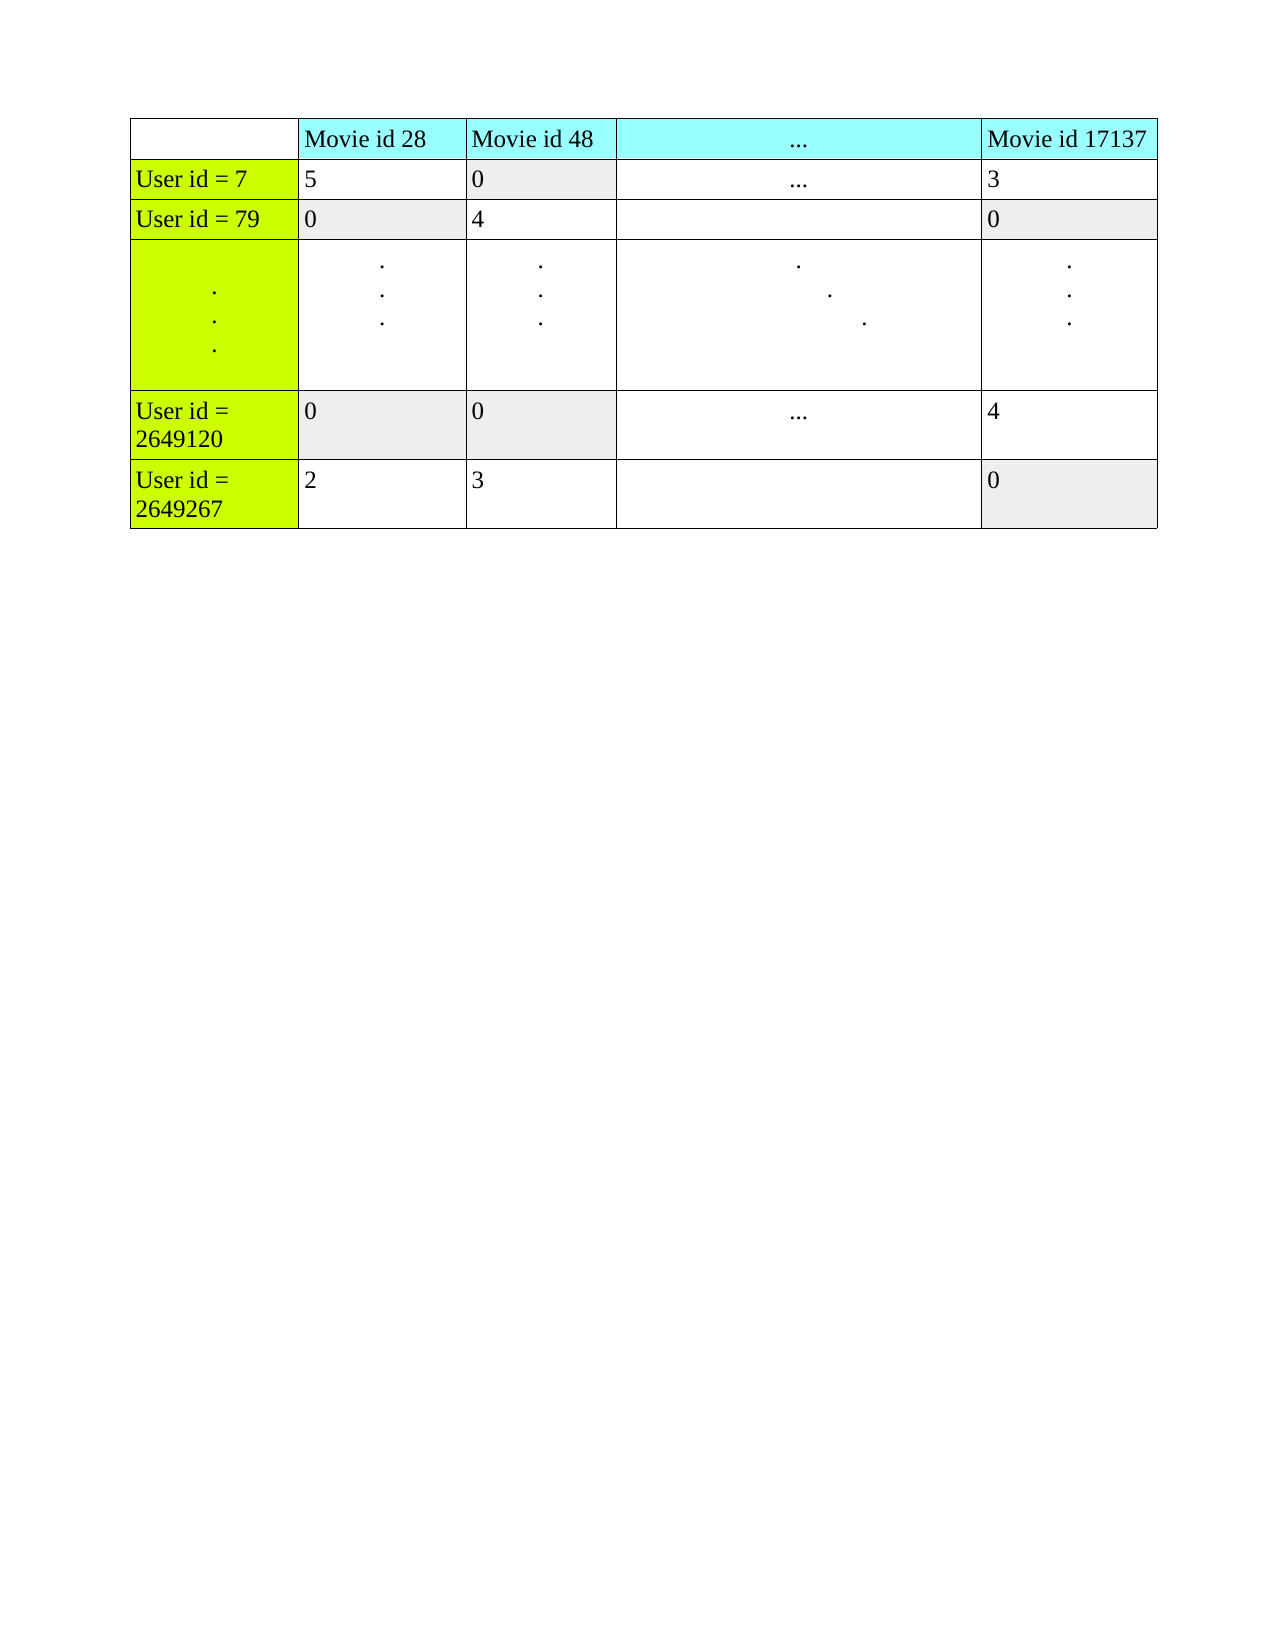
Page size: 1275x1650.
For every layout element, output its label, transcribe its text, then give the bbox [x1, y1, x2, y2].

table_header ... [617, 119, 981, 158]
table_cell [617, 200, 981, 239]
table_cell 0 [299, 200, 466, 239]
table_cell User id = 79 [131, 200, 298, 239]
table_cell 0 [467, 160, 616, 199]
table_header [131, 119, 298, 158]
table_cell User id = 2649267 [131, 460, 298, 528]
table_cell . . . [617, 240, 981, 390]
table_cell . . . [299, 240, 466, 390]
table_cell 0 [982, 200, 1157, 239]
table_cell 4 [467, 200, 616, 239]
table_cell User id = 2649120 [131, 391, 298, 459]
table_cell 2 [299, 460, 466, 528]
table_cell ... [617, 160, 981, 199]
table_cell . . . [982, 240, 1157, 390]
table_cell 0 [467, 391, 616, 459]
table_cell 3 [982, 160, 1157, 199]
table_cell . . . [131, 240, 298, 390]
table_cell [617, 460, 981, 528]
table_cell 5 [299, 160, 466, 199]
table_cell 3 [467, 460, 616, 528]
table_cell 0 [982, 460, 1157, 528]
table_cell 0 [299, 391, 466, 459]
table_cell User id = 7 [131, 160, 298, 199]
table_cell . . . [467, 240, 616, 390]
table_header Movie id 28 [299, 119, 466, 158]
table_header Movie id 17137 [982, 119, 1157, 158]
table_cell 4 [982, 391, 1157, 459]
table_header Movie id 48 [467, 119, 616, 158]
table_cell ... [617, 391, 981, 459]
